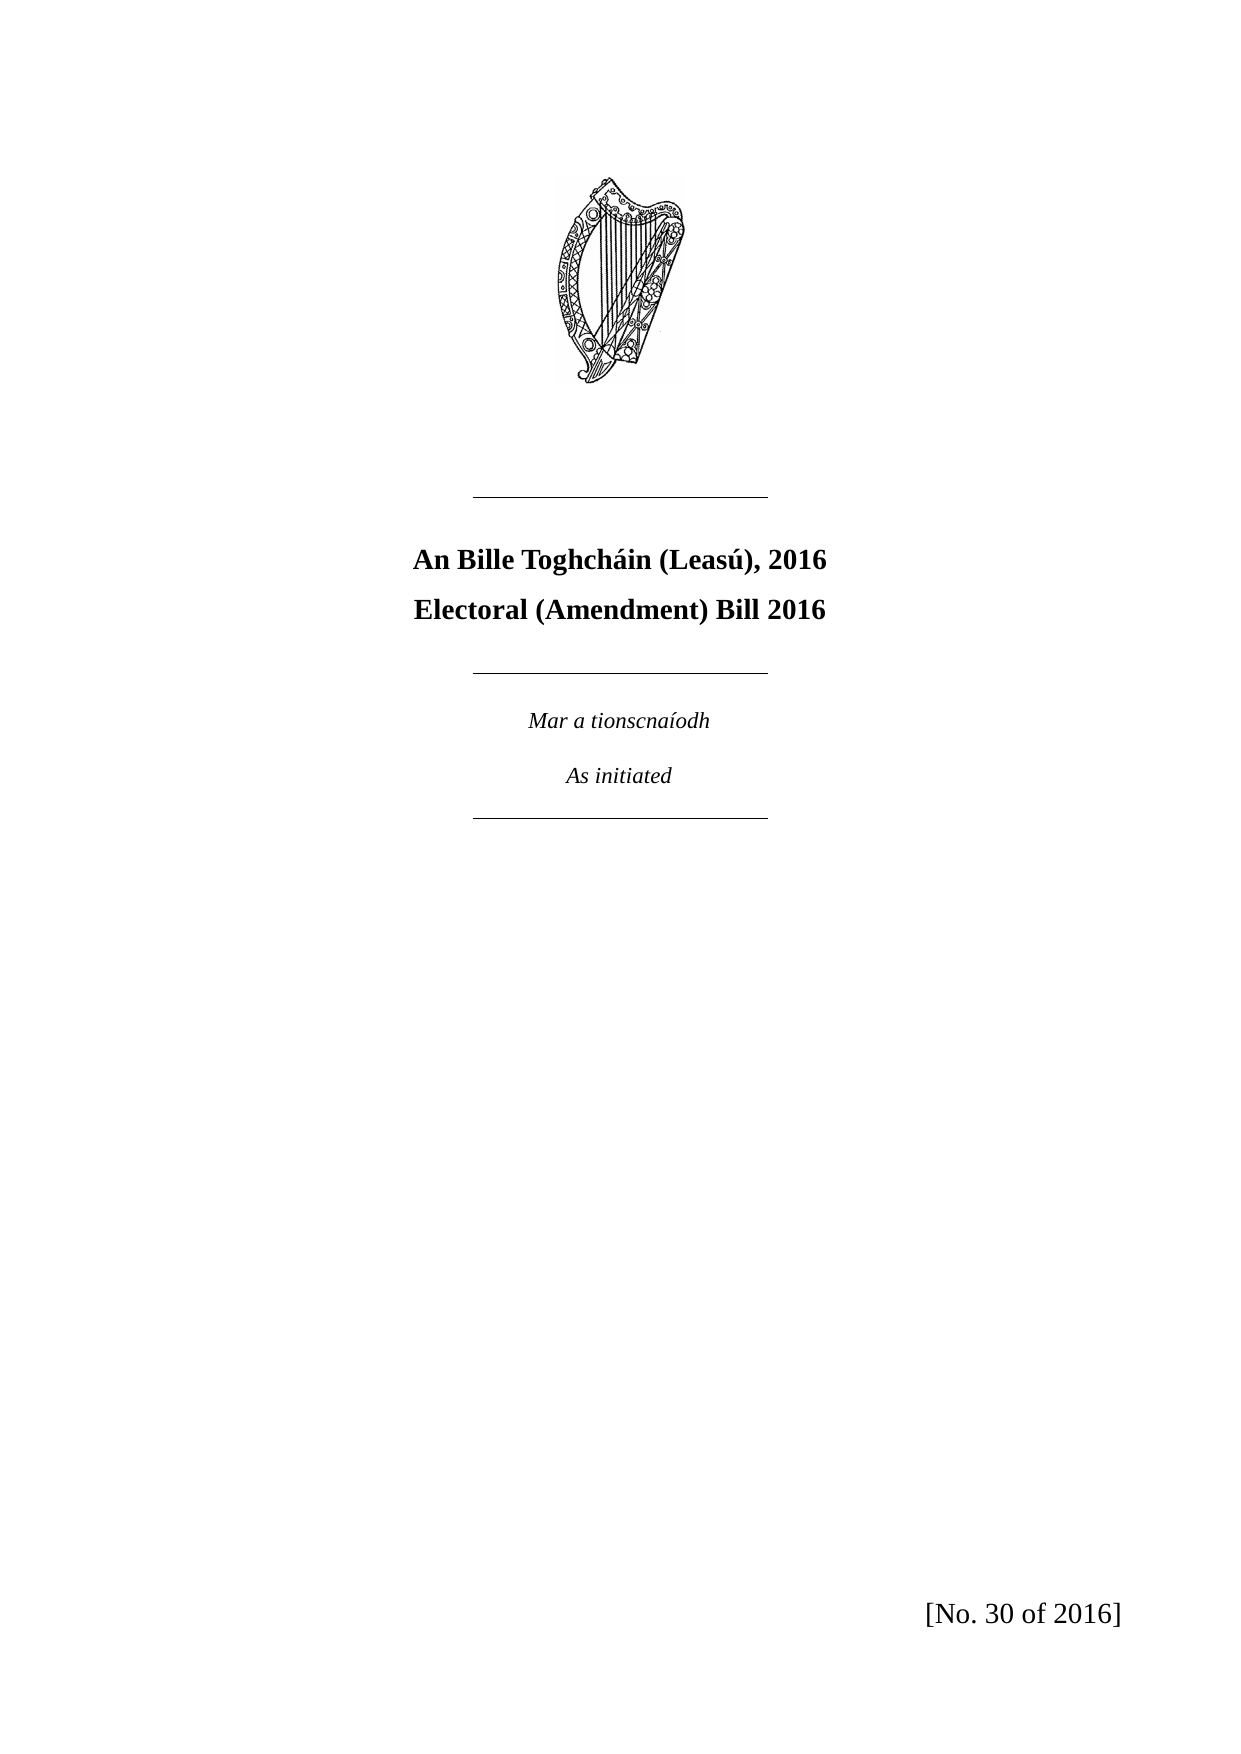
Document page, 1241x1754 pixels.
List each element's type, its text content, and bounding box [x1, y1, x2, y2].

text Mar a tionscnaíodh [118, 708, 1122, 734]
text As initiated [118, 763, 1122, 789]
picture [220, 169, 1021, 391]
title An Bille Toghcháin (Leasú), 2016 [118, 544, 1122, 576]
title Electoral (Amendment) Bill 2016 [118, 594, 1122, 626]
